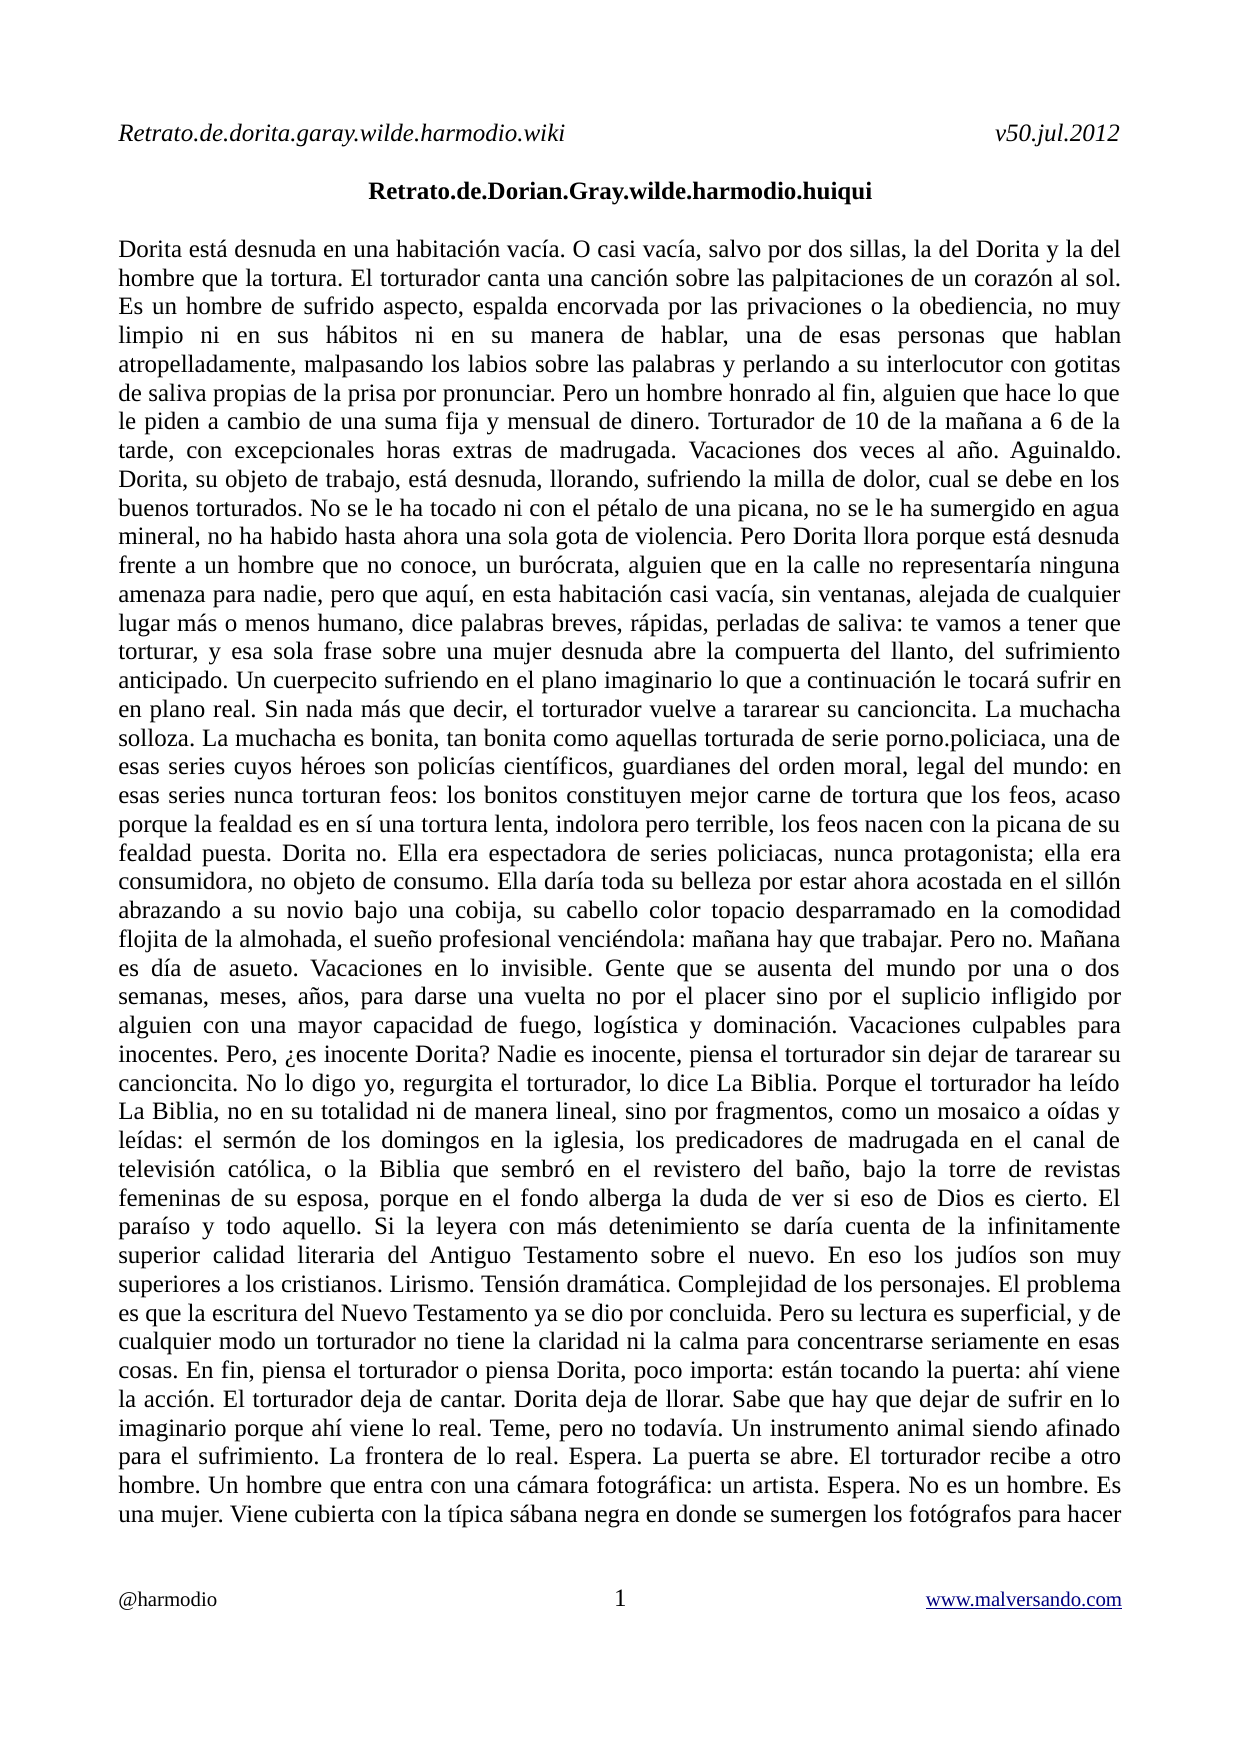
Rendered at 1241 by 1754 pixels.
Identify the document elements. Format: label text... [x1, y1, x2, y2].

text Retrato.de.Dorian.Gray.wilde.harmodio.huiqui [118, 176, 1122, 205]
text Dorita está desnuda en una habitación vacía. O casi vacía, salvo por dos sillas, la del Dorita y la del hombre que la tortura. El torturador canta una canción sobre las palpitaciones de un corazón al sol. Es un hombre de sufrido aspecto, espalda encorvada por las privaciones o la obediencia, no muy limpio ni en sus hábitos ni en su manera de hablar, una de esas personas que hablan atropelladamente, malpasando los labios sobre las palabras y perlando a su interlocutor con gotitas de saliva propias de la prisa por pronunciar. Pero un hombre honrado al fin, alguien que hace lo que le piden a cambio de una suma fija y mensual de dinero. Torturador de 10 de la mañana a 6 de la tarde, con excepcionales horas extras de madrugada. Vacaciones dos veces al año. Aguinaldo. Dorita, su objeto de trabajo, está desnuda, llorando, sufriendo la milla de dolor, cual se debe en los buenos torturados. No se le ha tocado ni con el pétalo de una picana, no se le ha sumergido en agua mineral, no ha habido hasta ahora una sola gota de violencia. Pero Dorita llora porque está desnuda frente a un hombre que no conoce, un burócrata, alguien que en la calle no representaría ninguna amenaza para nadie, pero que aquí, en esta habitación casi vacía, sin ventanas, alejada de cualquier lugar más o menos humano, dice palabras breves, rápidas, perladas de saliva: te vamos a tener que torturar, y esa sola frase sobre una mujer desnuda abre la compuerta del llanto, del sufrimiento anticipado. Un cuerpecito sufriendo en el plano imaginario lo que a continuación le tocará sufrir en en plano real. Sin nada más que decir, el torturador vuelve a tararear su cancioncita. La muchacha solloza. La muchacha es bonita, tan bonita como aquellas torturada de serie porno.policiaca, una de esas series cuyos héroes son policías científicos, guardianes del orden moral, legal del mundo: en esas series nunca torturan feos: los bonitos constituyen mejor carne de tortura que los feos, acaso porque la fealdad es en sí una tortura lenta, indolora pero terrible, los feos nacen con la picana de su fealdad puesta. Dorita no. Ella era espectadora de series policiacas, nunca protagonista; ella era consumidora, no objeto de consumo. Ella daría toda su belleza por estar ahora acostada en el sillón abrazando a su novio bajo una cobija, su cabello color topacio desparramado en la comodidad flojita de la almohada, el sueño profesional venciéndola: mañana hay que trabajar. Pero no. Mañana es día de asueto. Vacaciones en lo invisible. Gente que se ausenta del mundo por una o dos semanas, meses, años, para darse una vuelta no por el placer sino por el suplicio infligido por alguien con una mayor capacidad de fuego, logística y dominación. Vacaciones culpables para inocentes. Pero, ¿es inocente Dorita? Nadie es inocente, piensa el torturador sin dejar de tararear su cancioncita. No lo digo yo, regurgita el torturador, lo dice La Biblia. Porque el torturador ha leído La Biblia, no en su totalidad ni de manera lineal, sino por fragmentos, como un mosaico a oídas y leídas: el sermón de los domingos en la iglesia, los predicadores de madrugada en el canal de televisión católica, o la Biblia que sembró en el revistero del baño, bajo la torre de revistas femeninas de su esposa, porque en el fondo alberga la duda de ver si eso de Dios es cierto. El paraíso y todo aquello. Si la leyera con más detenimiento se daría cuenta de la infinitamente superior calidad literaria del Antiguo Testamento sobre el nuevo. En eso los judíos son muy superiores a los cristianos. Lirismo. Tensión dramática. Complejidad de los personajes. El problema es que la escritura del Nuevo Testamento ya se dio por concluida. Pero su lectura es superficial, y de cualquier modo un torturador no tiene la claridad ni la calma para concentrarse seriamente en esas cosas. En fin, piensa el torturador o piensa Dorita, poco importa: están tocando la puerta: ahí viene la acción. El torturador deja de cantar. Dorita deja de llorar. Sabe que hay que dejar de sufrir en lo imaginario porque ahí viene lo real. Teme, pero no todavía. Un instrumento animal siendo afinado para el sufrimiento. La frontera de lo real. Espera. La puerta se abre. El torturador recibe a otro hombre. Un hombre que entra con una cámara fotográfica: un artista. Espera. No es un hombre. Es una mujer. Viene cubierta con la típica sábana negra en donde se sumergen los fotógrafos para hacer [118, 234, 1122, 1528]
